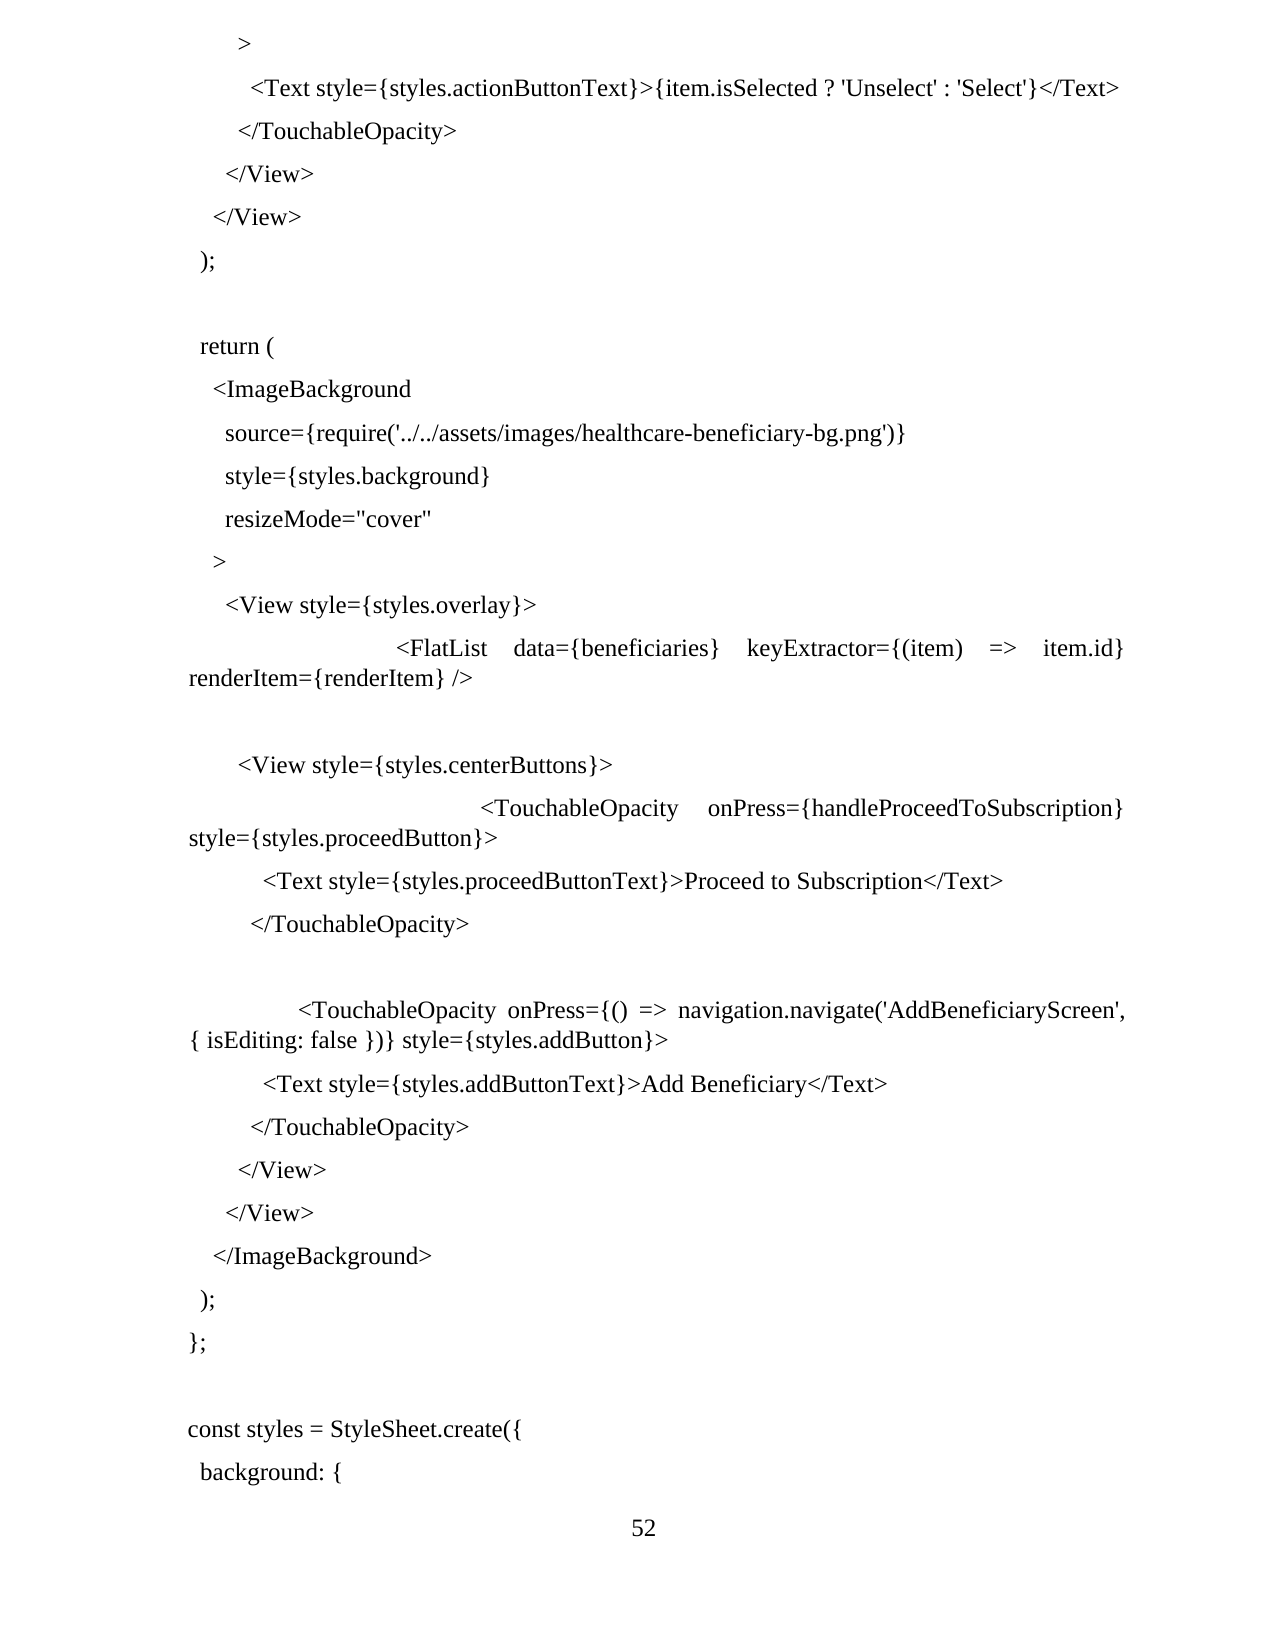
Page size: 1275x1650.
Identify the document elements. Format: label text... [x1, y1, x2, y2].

text </View> [187, 1155, 1126, 1184]
text <Text style={styles.addButtonText}>Add Beneficiary</Text> [187, 1069, 1126, 1097]
text }; [187, 1327, 1126, 1356]
text <Text style={styles.proceedButtonText}>Proceed to Subscription</Text> [187, 866, 1126, 895]
text </View> [187, 1198, 1126, 1227]
text ); [187, 1284, 1126, 1313]
text style={styles.background} [187, 461, 1126, 489]
text > [187, 547, 1126, 576]
text </TouchableOpacity> [187, 1112, 1126, 1141]
text <TouchableOpacity onPress={() => navigation.navigate('AddBeneficiaryScreen', { isEditing: false })} style={styles.addButton}> [187, 995, 1126, 1054]
text const styles = StyleSheet.create({ [187, 1414, 1126, 1442]
text source={require('../../assets/images/healthcare-beneficiary-bg.png')} [187, 418, 1126, 446]
text <TouchableOpacity onPress={handleProceedToSubscription} style={styles.proceedButton}> [187, 793, 1126, 852]
text > [187, 29, 1126, 58]
text </TouchableOpacity> [187, 909, 1126, 938]
text </TouchableOpacity> [187, 116, 1126, 144]
text resizeMode="cover" [187, 504, 1126, 533]
text <Text style={styles.actionButtonText}>{item.isSelected ? 'Unselect' : 'Select'}</Text> [187, 73, 1126, 101]
text <FlatList data={beneficiaries} keyExtractor={(item) => item.id} renderItem={renderItem} /> [187, 633, 1126, 692]
text return ( [187, 331, 1126, 360]
text <View style={styles.overlay}> [187, 590, 1126, 619]
text </View> [187, 159, 1126, 188]
text </ImageBackground> [187, 1241, 1126, 1270]
text <ImageBackground [187, 374, 1126, 403]
text background: { [187, 1457, 1126, 1486]
text ); [187, 245, 1126, 274]
text </View> [187, 202, 1126, 231]
text <View style={styles.centerButtons}> [187, 750, 1126, 778]
